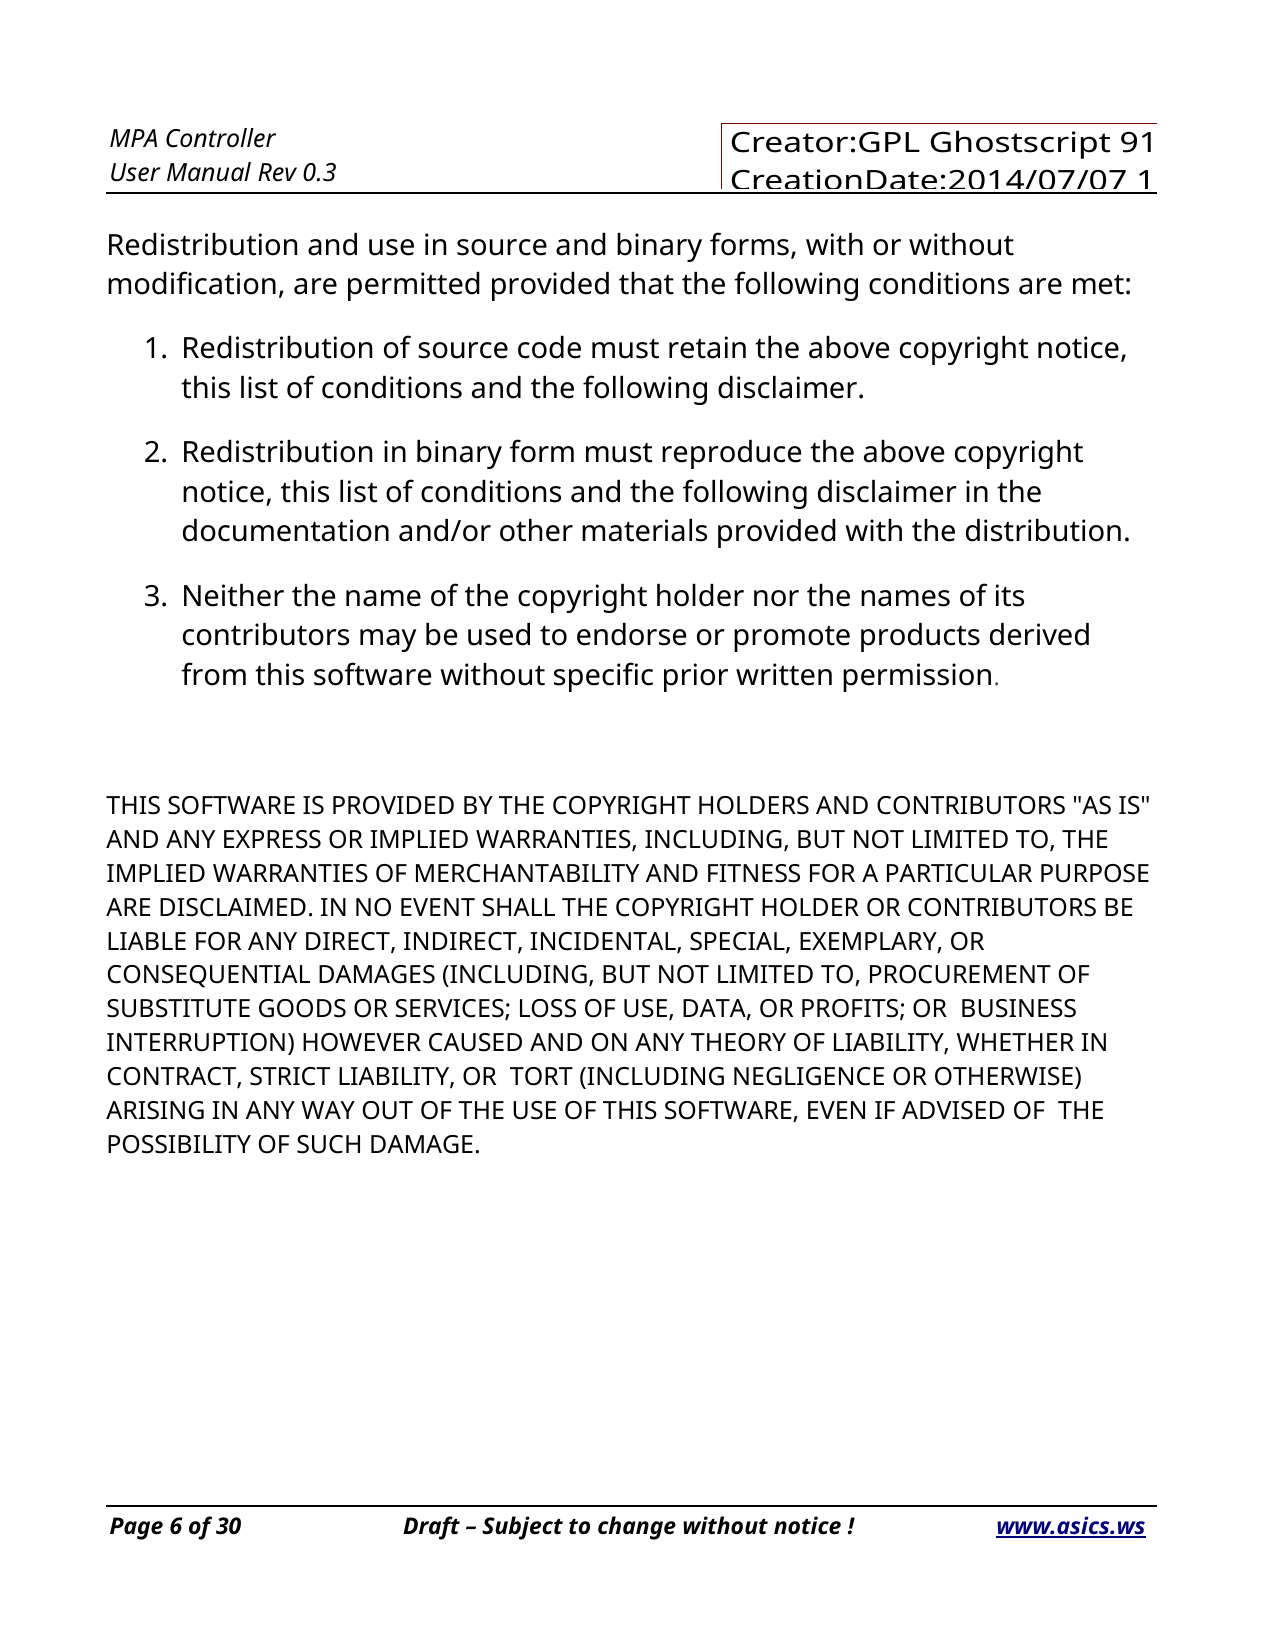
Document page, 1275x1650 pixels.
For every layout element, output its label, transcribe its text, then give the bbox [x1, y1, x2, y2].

subtitle Redistribution in binary form must reproduce the above copyright notice, this list of conditions and the following disclaimer in the documentation and/or other materials provided with the distribution. [144, 432, 1157, 550]
subtitle Redistribution and use in source and binary forms, with or without modification, are permitted provided that the following conditions are met: [106, 224, 1157, 303]
subtitle Redistribution of source code must retain the above copyright notice, this list of conditions and the following disclaimer. [144, 328, 1157, 407]
subtitle Neither the name of the copyright holder nor the names of its contributors may be used to endorse or promote products derived from this software without specific prior written permission. [144, 575, 1157, 694]
text THIS SOFTWARE IS PROVIDED BY THE COPYRIGHT HOLDERS AND CONTRIBUTORS "AS IS" AND ANY EXPRESS OR IMPLIED WARRANTIES, INCLUDING, BUT NOT LIMITED TO, THE IMPLIED WARRANTIES OF MERCHANTABILITY AND FITNESS FOR A PARTICULAR PURPOSE ARE DISCLAIMED. IN NO EVENT SHALL THE COPYRIGHT HOLDER OR CONTRIBUTORS BE LIABLE FOR ANY DIRECT, INDIRECT, INCIDENTAL, SPECIAL, EXEMPLARY, OR CONSEQUENTIAL DAMAGES (INCLUDING, BUT NOT LIMITED TO, PROCUREMENT OF SUBSTITUTE GOODS OR SERVICES; LOSS OF USE, DATA, OR PROFITS; OR BUSINESS INTERRUPTION) HOWEVER CAUSED AND ON ANY THEORY OF LIABILITY, WHETHER IN CONTRACT, STRICT LIABILITY, OR TORT (INCLUDING NEGLIGENCE OR OTHERWISE) ARISING IN ANY WAY OUT OF THE USE OF THIS SOFTWARE, EVEN IF ADVISED OF THE POSSIBILITY OF SUCH DAMAGE. [106, 788, 1157, 1161]
